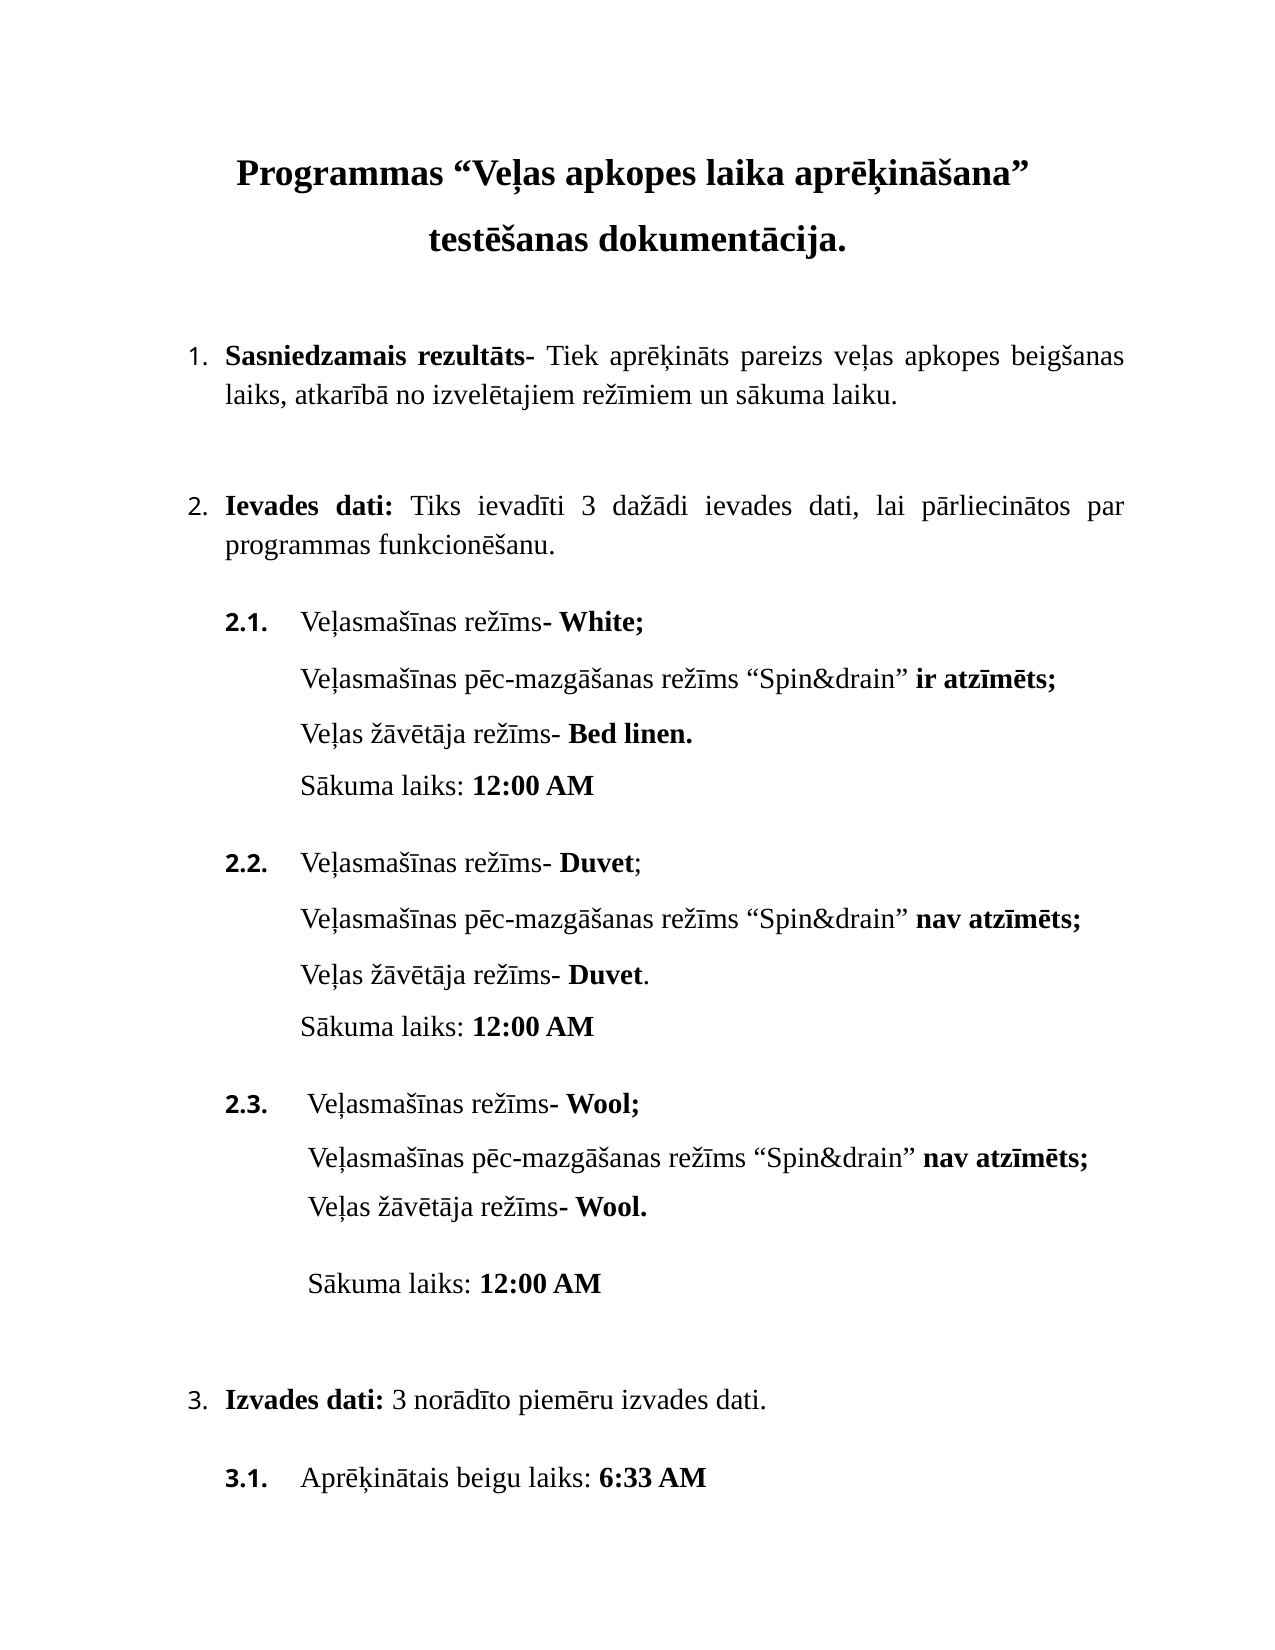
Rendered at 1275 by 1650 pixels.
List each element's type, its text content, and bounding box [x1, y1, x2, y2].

list Sākuma laiks: 12:00 AM [300, 1266, 1125, 1300]
list Sākuma laiks: 12:00 AM [300, 768, 1125, 802]
list Veļasmašīnas režīms- Wool; [225, 1086, 1125, 1121]
list Izvades dati: 3 norādīto piemēru izvades dati. [187, 1382, 1125, 1416]
text Veļasmašīnas pēc-mazgāšanas režīms “Spin&drain” nav atzīmēts; [225, 902, 1125, 935]
list Veļas žāvētāja režīms- Bed linen. [300, 716, 1125, 749]
text Programmas “Veļas apkopes laika aprēķināšana” [150, 150, 1125, 193]
list Veļasmašīnas pēc-mazgāšanas režīms “Spin&drain” nav atzīmēts; [225, 1140, 1125, 1173]
text Veļasmašīnas pēc-mazgāšanas režīms “Spin&drain” ir atzīmēts; [225, 661, 1125, 694]
text testēšanas dokumentācija. [150, 216, 1125, 259]
list Veļasmašīnas režīms- White; [225, 604, 1125, 639]
list Ievades dati: Tiks ievadīti 3 dažādi ievades dati, lai pārliecinātos par programmas funkcionēšanu. [187, 488, 1125, 561]
list Sākuma laiks: 12:00 AM [300, 1009, 1125, 1043]
list Aprēķinātais beigu laiks: 6:33 AM [225, 1460, 1125, 1495]
list Veļas žāvētāja režīms- Duvet. [225, 957, 1125, 990]
list Sasniedzamais rezultāts- Tiek aprēķināts pareizs veļas apkopes beigšanas laiks, atkarībā no izvelētajiem režīmiem un sākuma laiku. [187, 338, 1125, 411]
list Veļas žāvētāja režīms- Wool. [225, 1189, 1125, 1223]
list Veļasmašīnas režīms- Duvet; [225, 845, 1125, 880]
